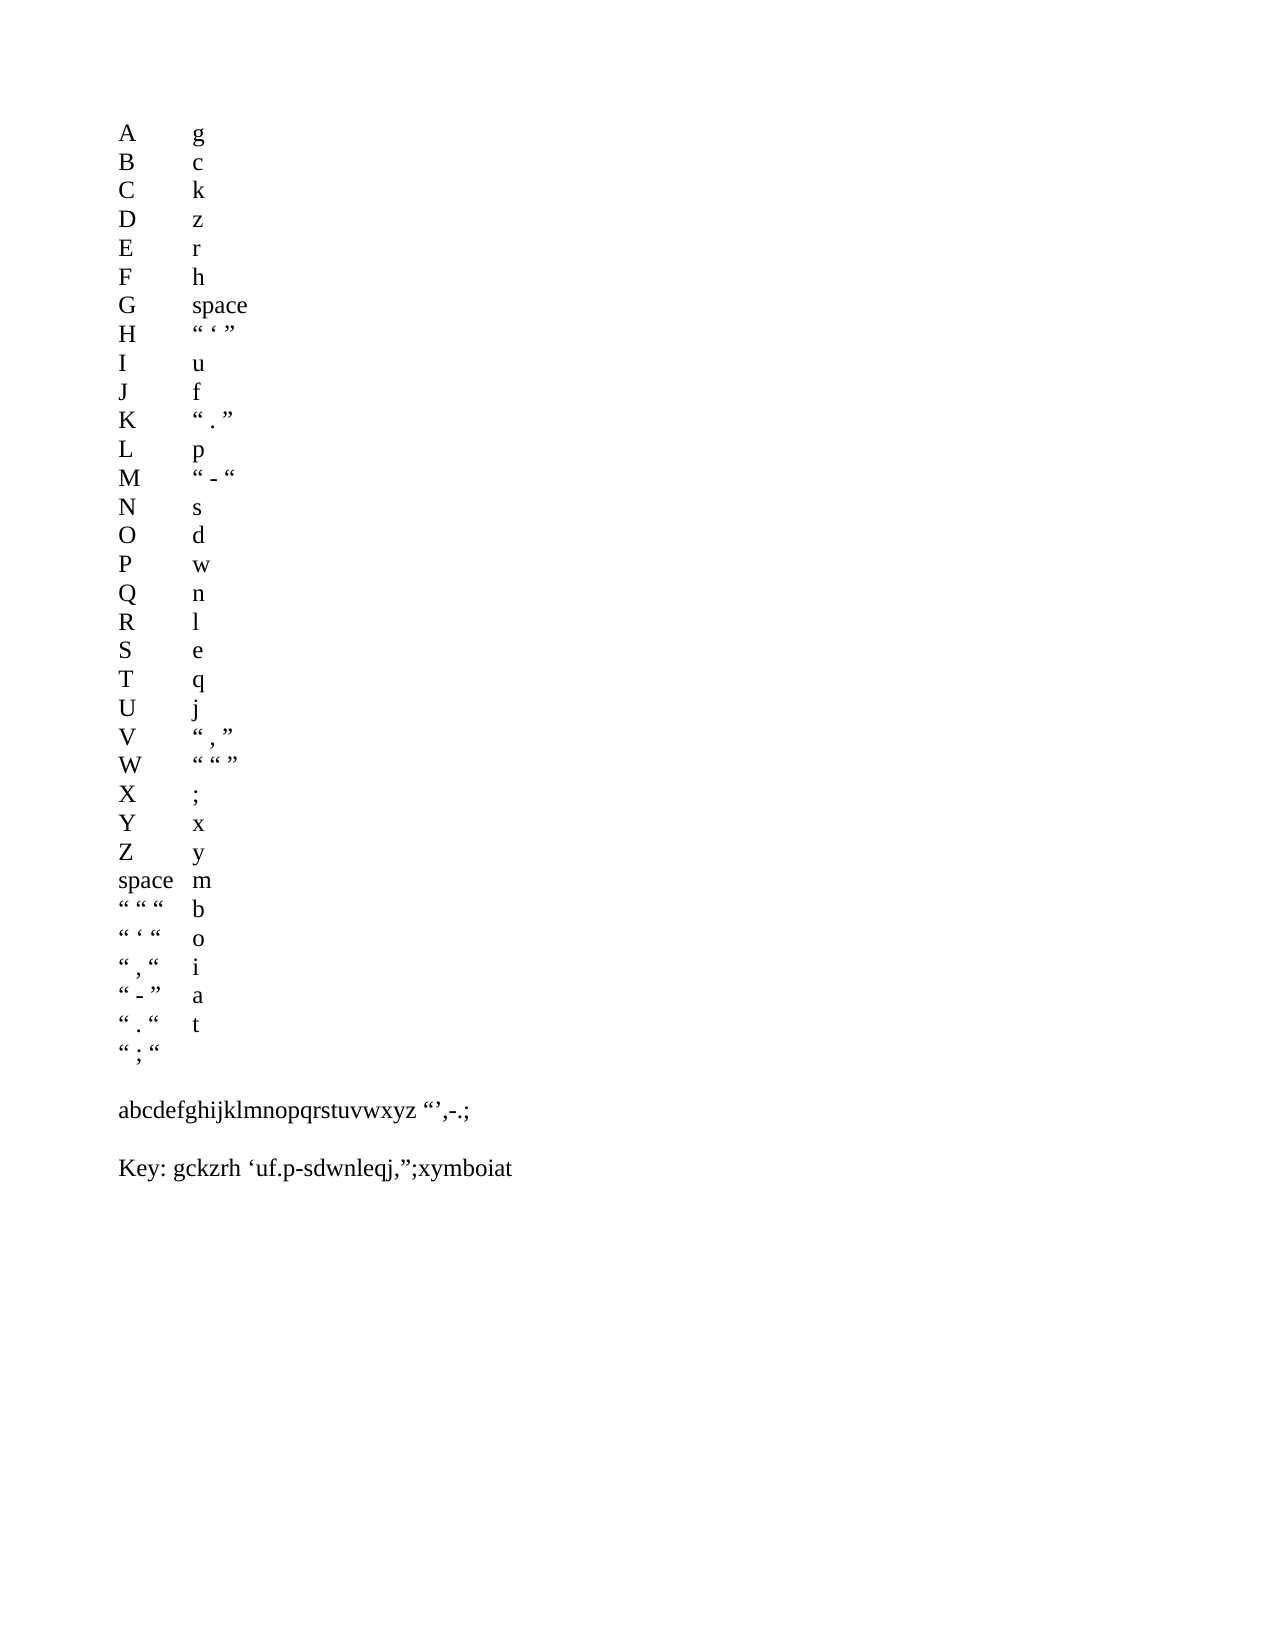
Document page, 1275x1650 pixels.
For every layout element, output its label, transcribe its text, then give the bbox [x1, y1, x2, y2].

text N s [118, 492, 1157, 521]
text F h [118, 262, 1157, 291]
text “ - ” a [118, 981, 1157, 1009]
text D z [118, 204, 1157, 233]
text abcdefghijklmnopqrstuvwxyz “’,-.; [118, 1096, 1157, 1124]
text I u [118, 348, 1157, 377]
text S e [118, 636, 1157, 664]
text M “ - “ [118, 463, 1157, 492]
text V “ , ” [118, 722, 1157, 751]
text “ , “ i [118, 952, 1157, 981]
text Q n [118, 578, 1157, 607]
text Y x [118, 808, 1157, 837]
text Key: gckzrh ‘uf.p-sdwnleqj,”;xymboiat [118, 1153, 1157, 1182]
text “ ; “ [118, 1038, 1157, 1067]
text “ “ “ b [118, 894, 1157, 923]
text G space [118, 291, 1157, 319]
text H “ ‘ ” [118, 319, 1157, 348]
text O d [118, 521, 1157, 549]
text C k [118, 176, 1157, 204]
text U j [118, 693, 1157, 722]
text X ; [118, 779, 1157, 808]
text “ . “ t [118, 1009, 1157, 1038]
text Z y [118, 837, 1157, 866]
text P w [118, 549, 1157, 578]
text J f [118, 377, 1157, 406]
text space m [118, 866, 1157, 894]
text T q [118, 664, 1157, 693]
text W “ “ ” [118, 751, 1157, 779]
text L p [118, 434, 1157, 463]
text A g [118, 118, 1157, 147]
text E r [118, 233, 1157, 262]
text B c [118, 147, 1157, 176]
text K “ . ” [118, 406, 1157, 434]
text R l [118, 607, 1157, 636]
text “ ‘ “ o [118, 923, 1157, 952]
